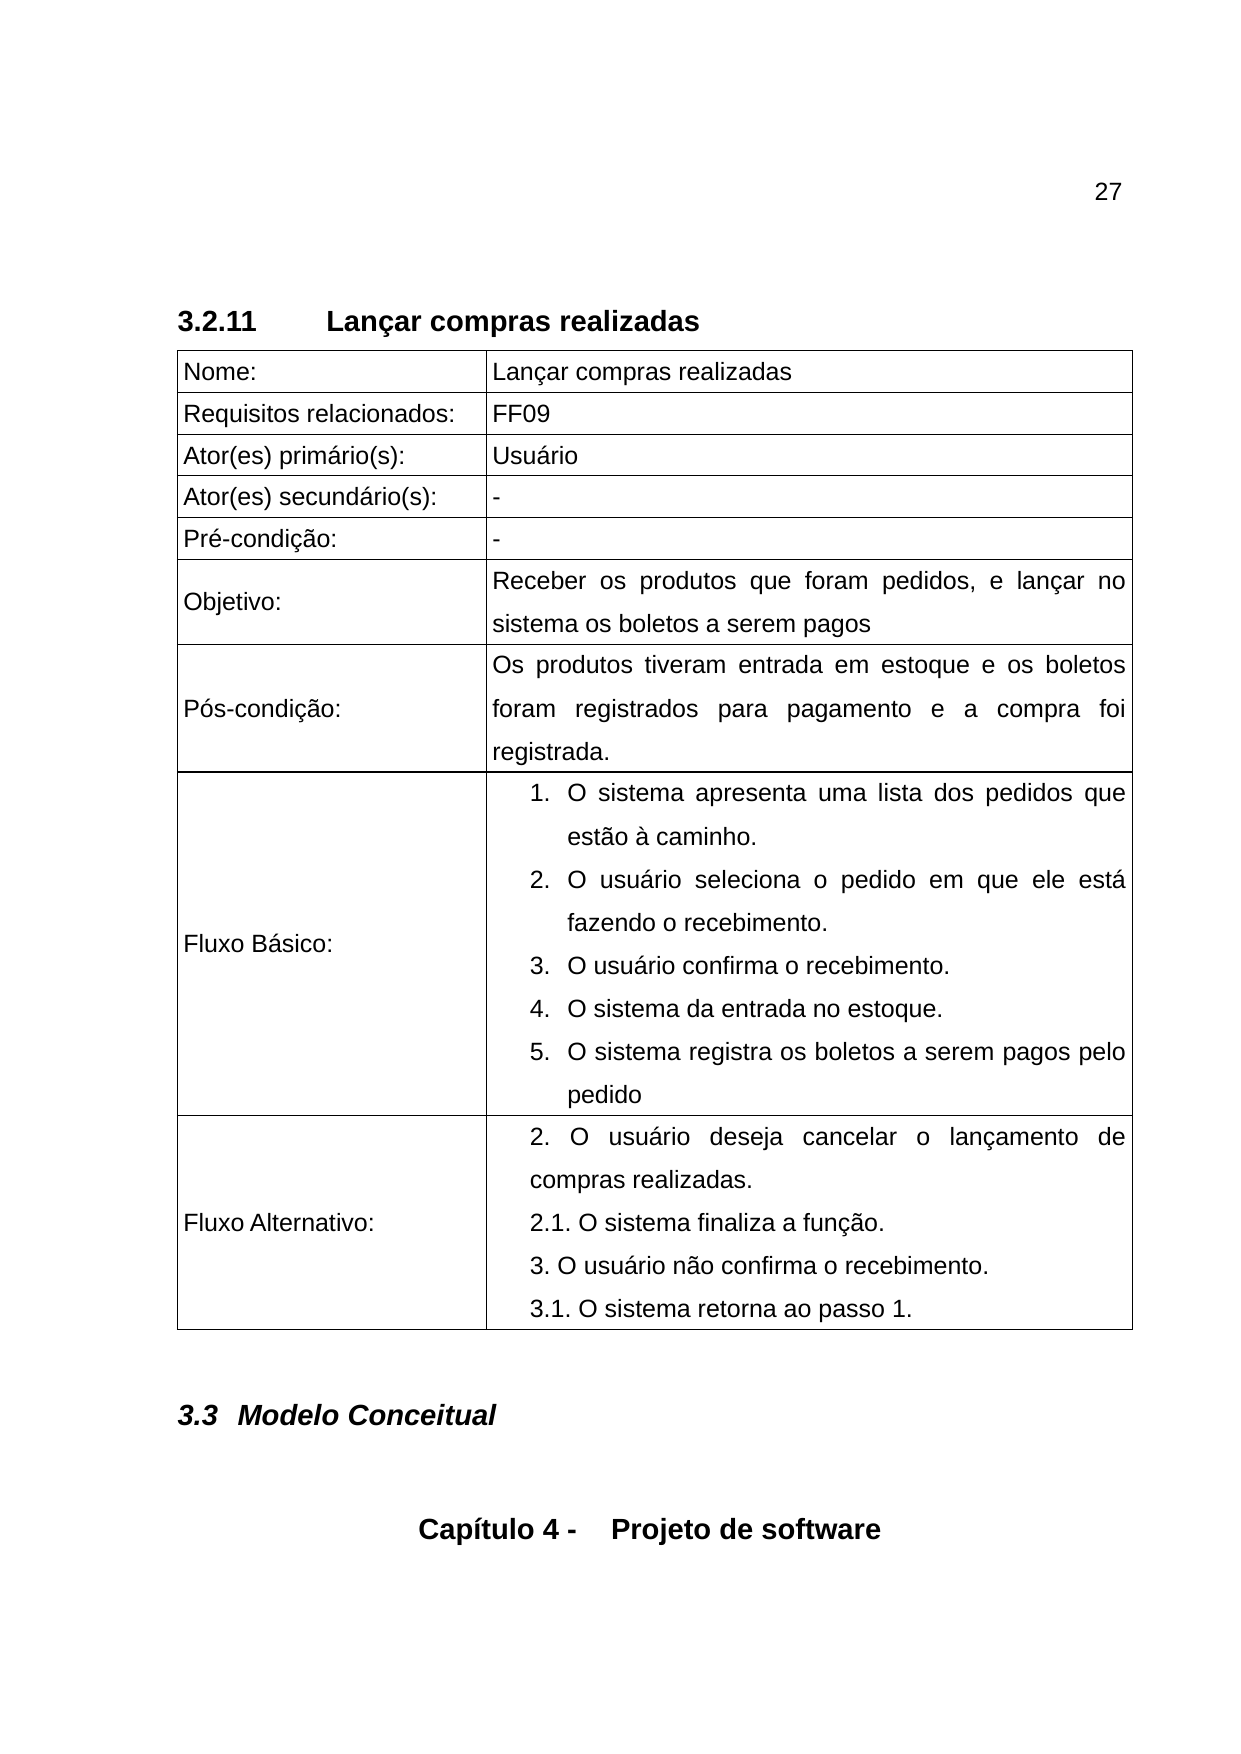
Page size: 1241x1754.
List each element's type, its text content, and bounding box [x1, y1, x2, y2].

subtitle Modelo Conceitual [177, 1398, 1122, 1432]
table_cell Pós-condição: [178, 645, 486, 771]
table_cell Os produtos tiveram entrada em estoque e os boletos foram registrados para pagamento e a compra foi registrada. [487, 645, 1132, 771]
table_cell Fluxo Básico: [178, 773, 486, 1115]
table_cell FF09 [487, 393, 1132, 434]
table_cell Fluxo Alternativo: [178, 1116, 486, 1329]
table_cell Usuário [487, 435, 1132, 475]
table_cell Ator(es) primário(s): [178, 435, 486, 475]
table_cell Receber os produtos que foram pedidos, e lançar no sistema os boletos a serem pagos [487, 560, 1132, 643]
table_cell 2. O usuário deseja cancelar o lançamento de compras realizadas. 2.1. O sistema finaliza a função. 3. O usuário não confirma o recebimento. 3.1. O sistema retorna ao passo 1. [487, 1116, 1132, 1329]
table_header Nome: [178, 351, 486, 392]
table_cell Requisitos relacionados: [178, 393, 486, 434]
table_cell - [487, 476, 1132, 517]
table_cell Ator(es) secundário(s): [178, 476, 486, 517]
subtitle Projeto de software [177, 1512, 1122, 1546]
table_cell - [487, 518, 1132, 559]
table_cell Objetivo: [178, 560, 486, 643]
table_cell O sistema apresenta uma lista dos pedidos que estão à caminho. O usuário seleciona o pedido em que ele está fazendo o recebimento. O usuário confirma o recebimento. O sistema da entrada no estoque. O sistema registra os boletos a serem pagos pelo pedido [487, 773, 1132, 1115]
table_cell Pré-condição: [178, 518, 486, 559]
table_header Lançar compras realizadas [487, 351, 1132, 392]
subtitle Lançar compras realizadas [177, 304, 1122, 338]
